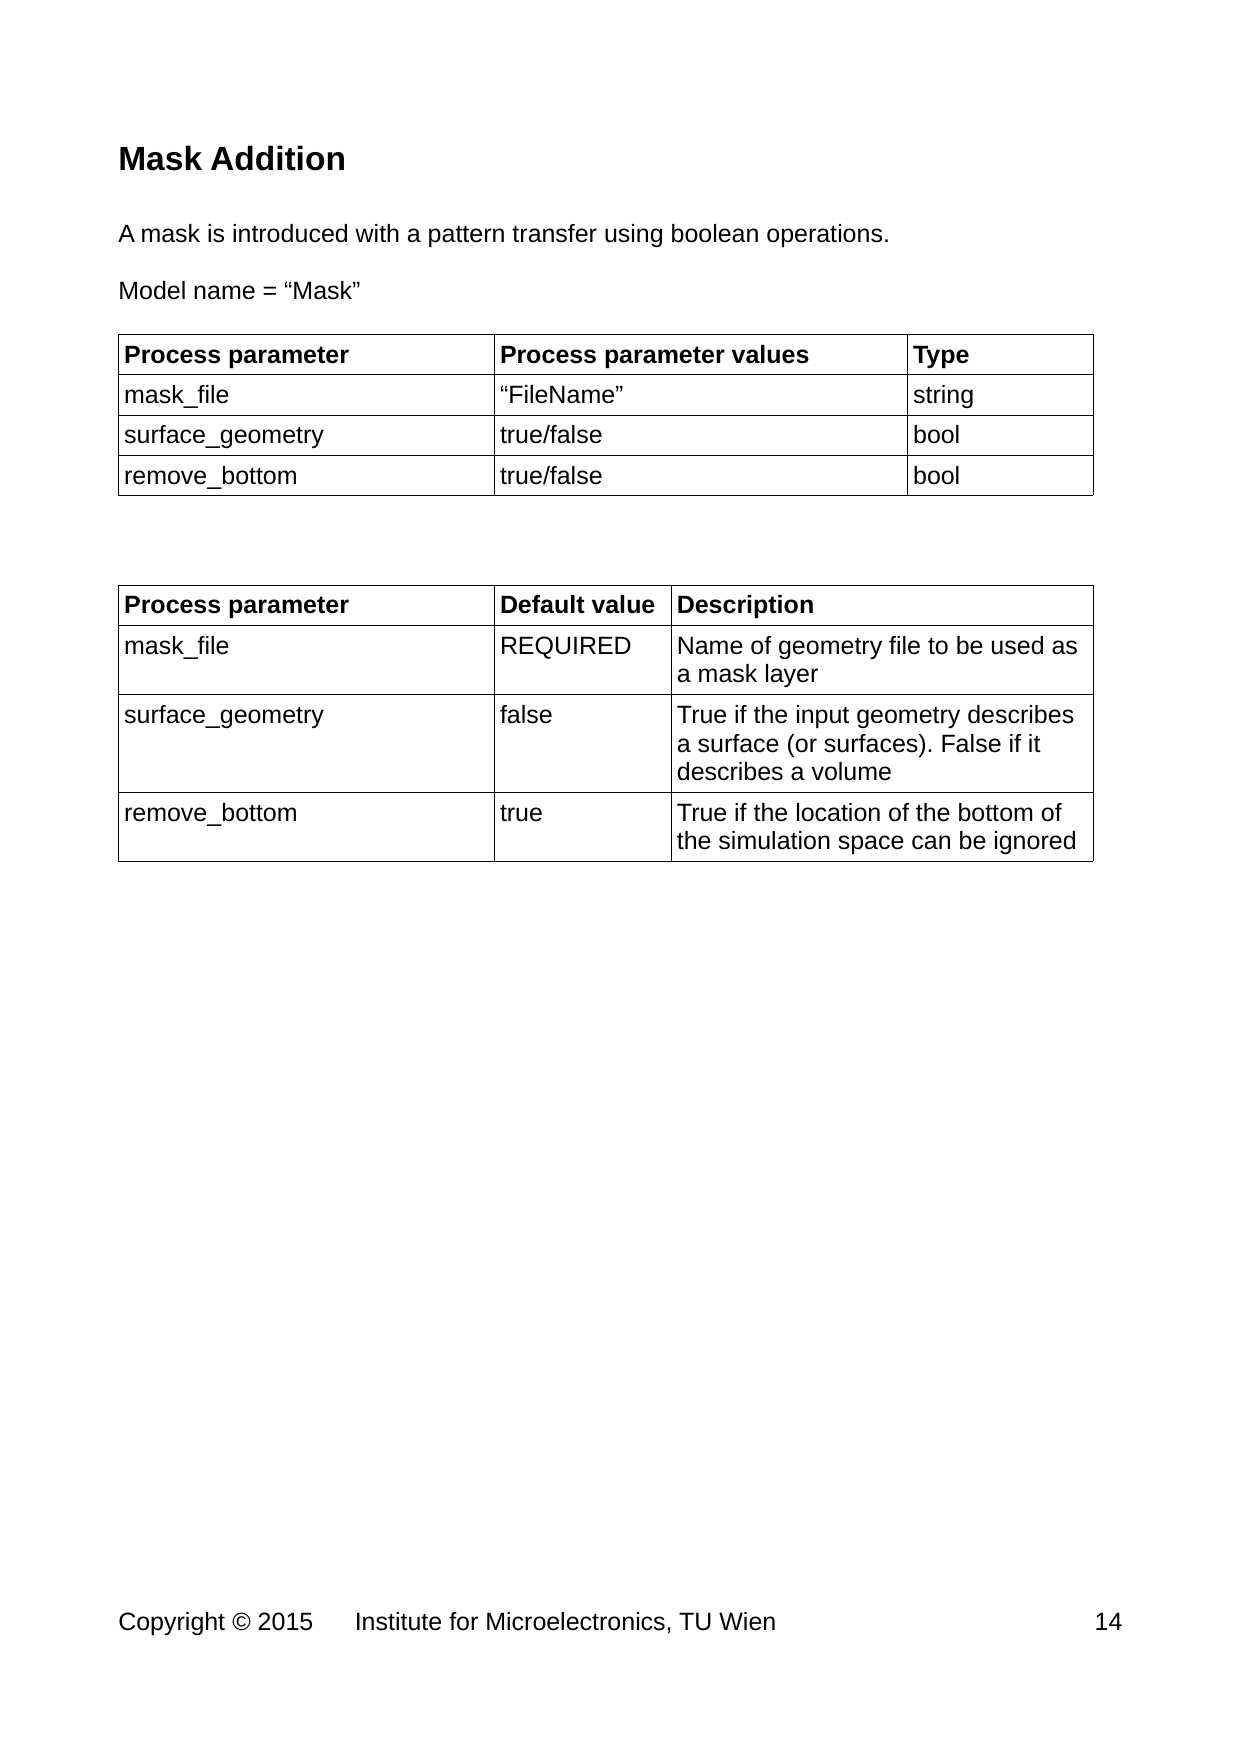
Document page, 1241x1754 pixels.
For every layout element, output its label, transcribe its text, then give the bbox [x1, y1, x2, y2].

table_cell true/false [495, 456, 907, 495]
table_header Process parameter [119, 335, 494, 374]
table_cell “FileName” [495, 375, 907, 414]
table_cell True if the location of the bottom of the simulation space can be ignored [672, 793, 1093, 861]
table_cell True if the input geometry describes a surface (or surfaces). False if it describes a volume [672, 695, 1093, 792]
table_header Type [908, 335, 1093, 374]
table_cell mask_file [119, 375, 494, 414]
table_header Process parameter [119, 586, 494, 625]
table_cell false [495, 695, 671, 792]
table_cell remove_bottom [119, 456, 494, 495]
table_cell bool [908, 416, 1093, 455]
table_header Description [672, 586, 1093, 625]
table_cell mask_file [119, 626, 494, 694]
table_cell remove_bottom [119, 793, 494, 861]
table_cell surface_geometry [119, 695, 494, 792]
table_cell Name of geometry file to be used as a mask layer [672, 626, 1093, 694]
table_cell true [495, 793, 671, 861]
table_cell true/false [495, 416, 907, 455]
table_header Default value [495, 586, 671, 625]
text A mask is introduced with a pattern transfer using boolean operations. [118, 219, 1122, 248]
table_cell REQUIRED [495, 626, 671, 694]
table_cell string [908, 375, 1093, 414]
subtitle Mask Addition [118, 139, 1122, 178]
table_cell surface_geometry [119, 416, 494, 455]
text Model name = “Mask” [118, 276, 1122, 305]
table_header Process parameter values [495, 335, 907, 374]
table_cell bool [908, 456, 1093, 495]
